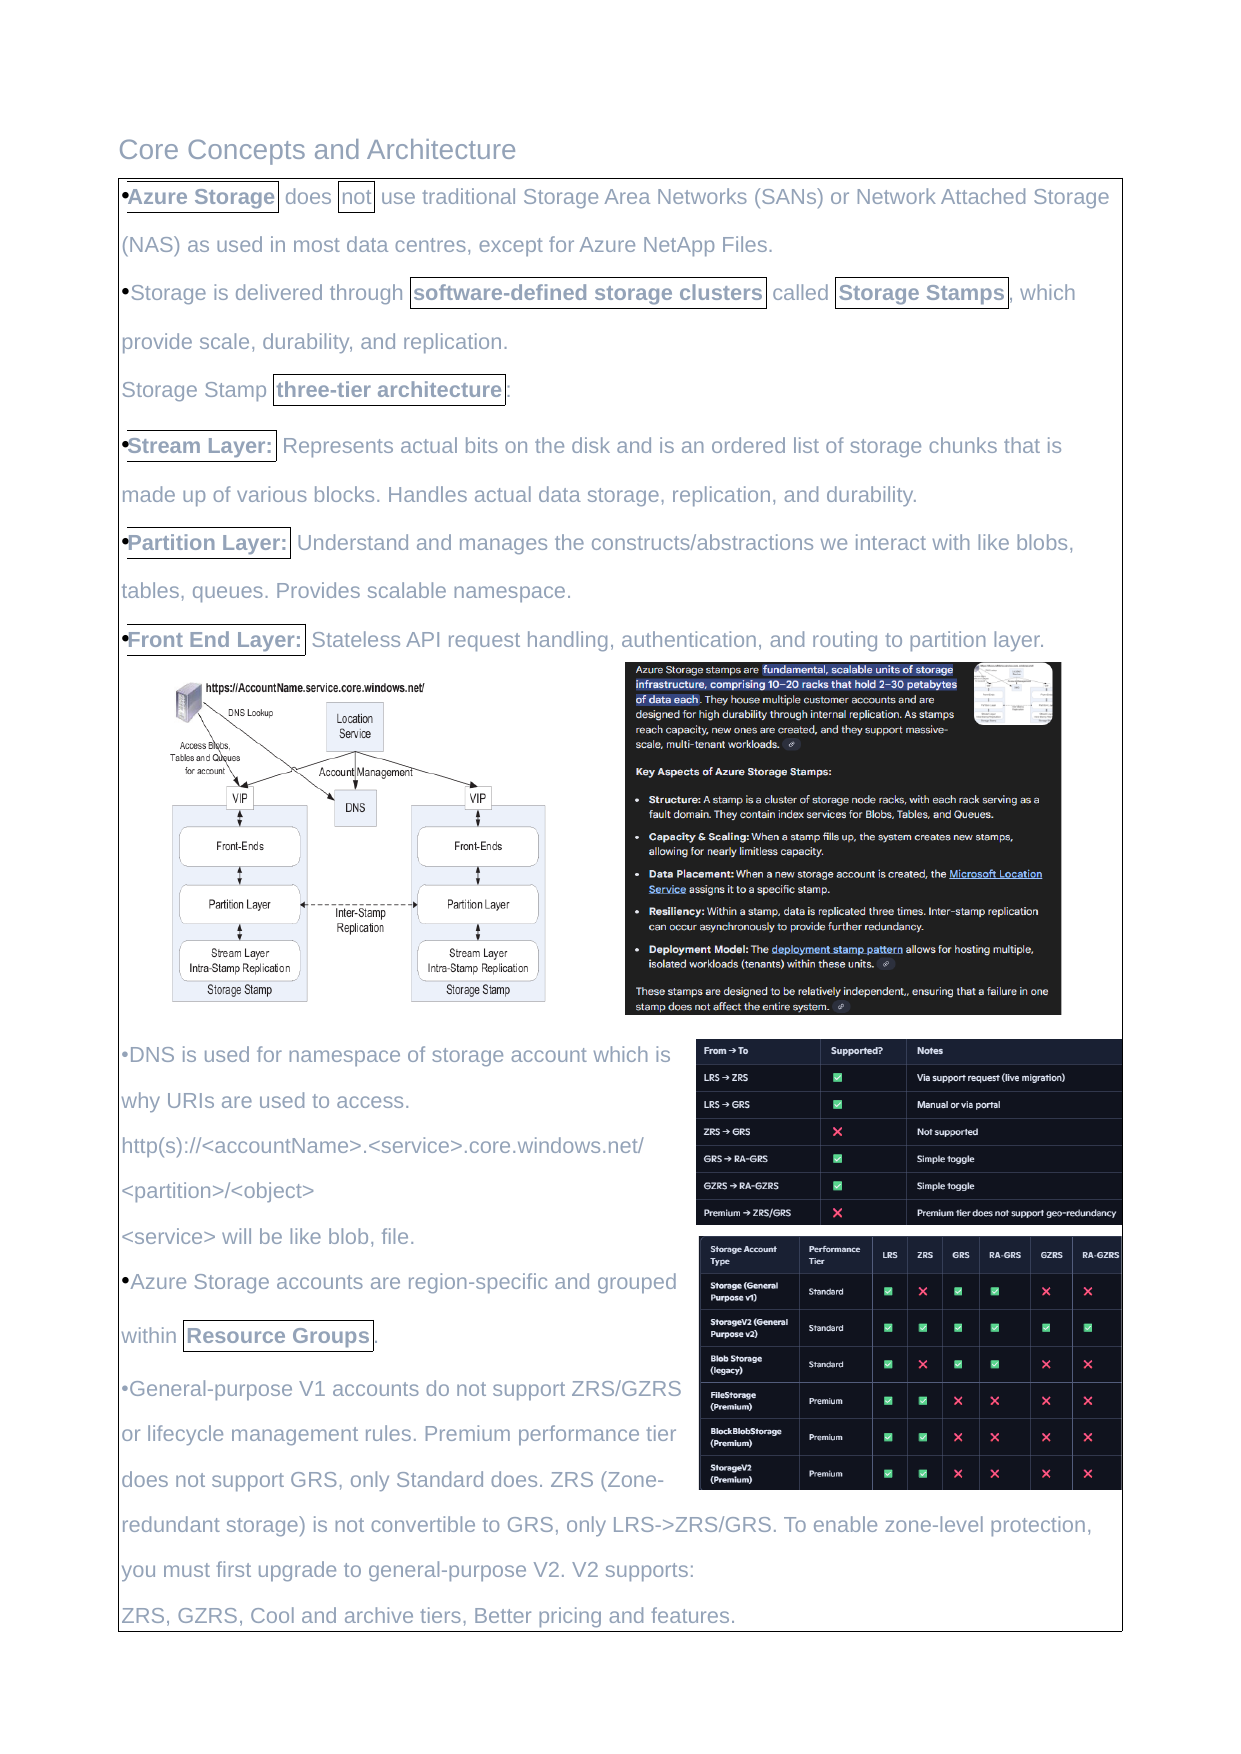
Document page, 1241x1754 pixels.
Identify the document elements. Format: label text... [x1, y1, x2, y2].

picture [625, 662, 1062, 1015]
list http(s)://<accountName>.<service>.core.windows.net/<partition>/<object> [119, 1130, 696, 1203]
list DNS is used for namespace of storage account which is why URIs are used to access. [119, 1039, 696, 1113]
picture [696, 1039, 1122, 1225]
list Partition Layer: Understand and manages the constructs/abstractions we interact with like blobs, tables, queues. Provides scalable namespace. [119, 524, 1122, 603]
list Azure Storage accounts are region-specific and grouped within Resource Groups. [119, 1266, 698, 1351]
list General-purpose V1 accounts do not support ZRS/GZRS or lifecycle management rules. Premium performance tier does not support GRS, only Standard does. ZRS (Zone-redundant storage) is not convertible to GRS, only LRS->ZRS/GRS. To enable zone-level protection, you must first upgrade to general-purpose V2. V2 supports: ZRS, GZRS, Cool and archive tiers, Better pricing and features. [119, 1373, 1122, 1631]
list Storage is delivered through software-defined storage clusters called Storage Stamps, which provide scale, durability, and replication. [119, 274, 1122, 354]
list <service> will be like blob, file. [119, 1221, 1122, 1249]
picture [698, 1236, 1122, 1490]
list Stream Layer: Represents actual bits on the disk and is an ordered list of storage chunks that is made up of various blocks. Handles actual data storage, replication, and durability. [119, 427, 1122, 507]
list Storage Stamp three-tier architecture: [119, 371, 1122, 405]
subtitle Core Concepts and Architecture [118, 133, 1122, 165]
picture [130, 669, 613, 1014]
list Front End Layer: Stateless API request handling, authentication, and routing to partition layer. [119, 621, 1122, 655]
list Azure Storage does not use traditional Storage Area Networks (SANs) or Network Attached Storage (NAS) as used in most data centres, except for Azure NetApp Files. [119, 179, 1122, 257]
